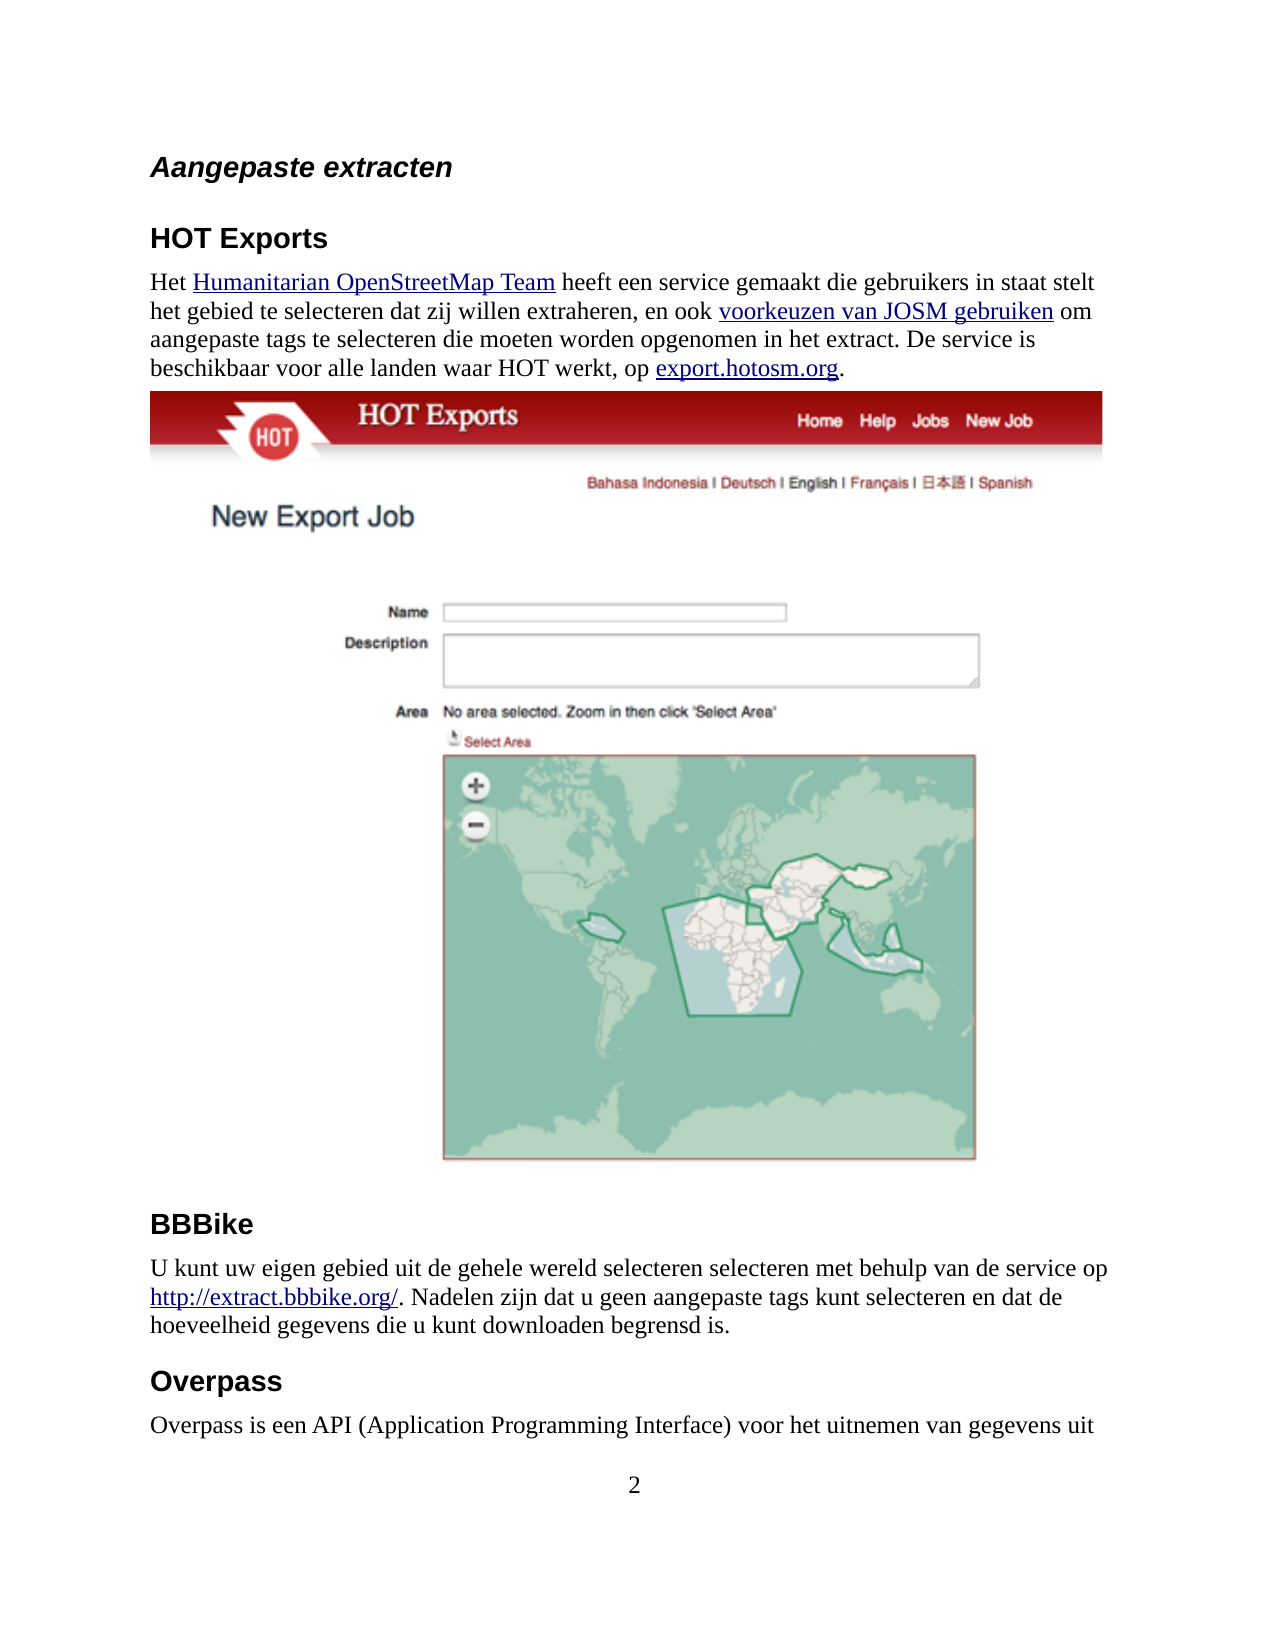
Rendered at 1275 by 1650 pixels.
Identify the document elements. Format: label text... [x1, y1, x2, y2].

picture [150, 391, 1103, 1173]
text U kunt uw eigen gebied uit de gehele wereld selecteren selecteren met behulp van de service op http://extract.bbbike.org/. Nadelen zijn dat u geen aangepaste tags kunt selecteren en dat de hoeveelheid gegevens die u kunt downloaden begrensd is. [150, 1253, 1125, 1339]
text Overpass is een API (Application Programming Interface) voor het uitnemen van gegevens uit [150, 1410, 1125, 1439]
subtitle HOT Exports [150, 221, 1125, 254]
subtitle Aangepaste extracten [150, 150, 1125, 183]
text Het Humanitarian OpenStreetMap Team heeft een service gemaakt die gebruikers in staat stelt het gebied te selecteren dat zij willen extraheren, en ook voorkeuzen van JOSM gebruiken om aangepaste tags te selecteren die moeten worden opgenomen in het extract. De service is beschikbaar voor alle landen waar HOT werkt, op export.hotosm.org. [150, 267, 1125, 382]
subtitle Overpass [150, 1364, 1125, 1398]
subtitle BBBike [150, 1207, 1125, 1241]
